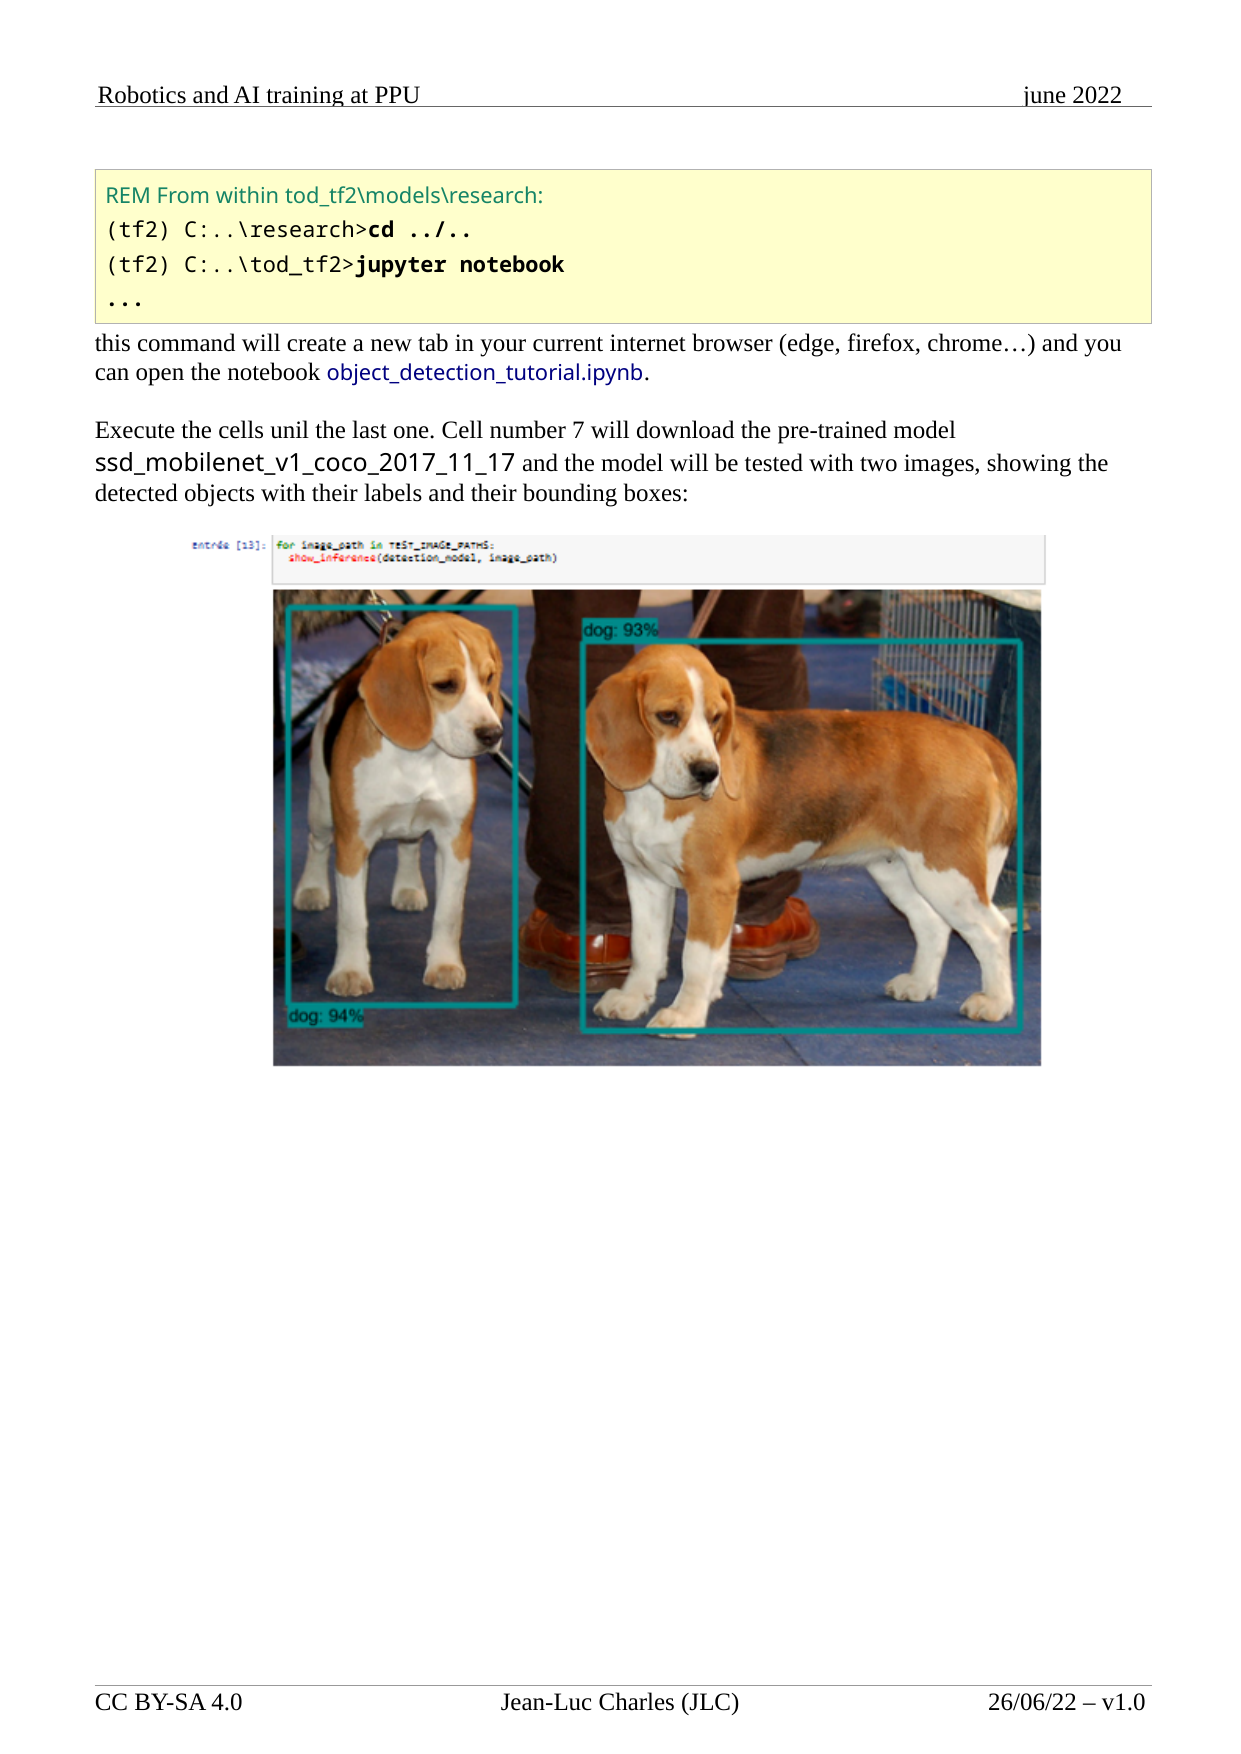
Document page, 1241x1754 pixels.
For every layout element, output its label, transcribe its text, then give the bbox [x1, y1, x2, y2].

text (tf2) C:..\tod_tf2>jupyter notebook ... [96, 238, 1151, 323]
picture [189, 535, 1057, 1071]
text this command will create a new tab in your current internet browser (edge, firefox, chrome…) and you can open the notebook object_detection_tutorial.ipynb. [94, 328, 1152, 387]
text REM From within tod_tf2\models\research: [96, 170, 1151, 203]
text Execute the cells unil the last one. Cell number 7 will download the pre-trained model ssd_mobilenet_v1_coco_2017_11_17 and the model will be tested with two images, showing the detected objects with their labels and their bounding boxes: [94, 416, 1152, 507]
text (tf2) C:..\research>cd ../.. [96, 203, 1151, 238]
